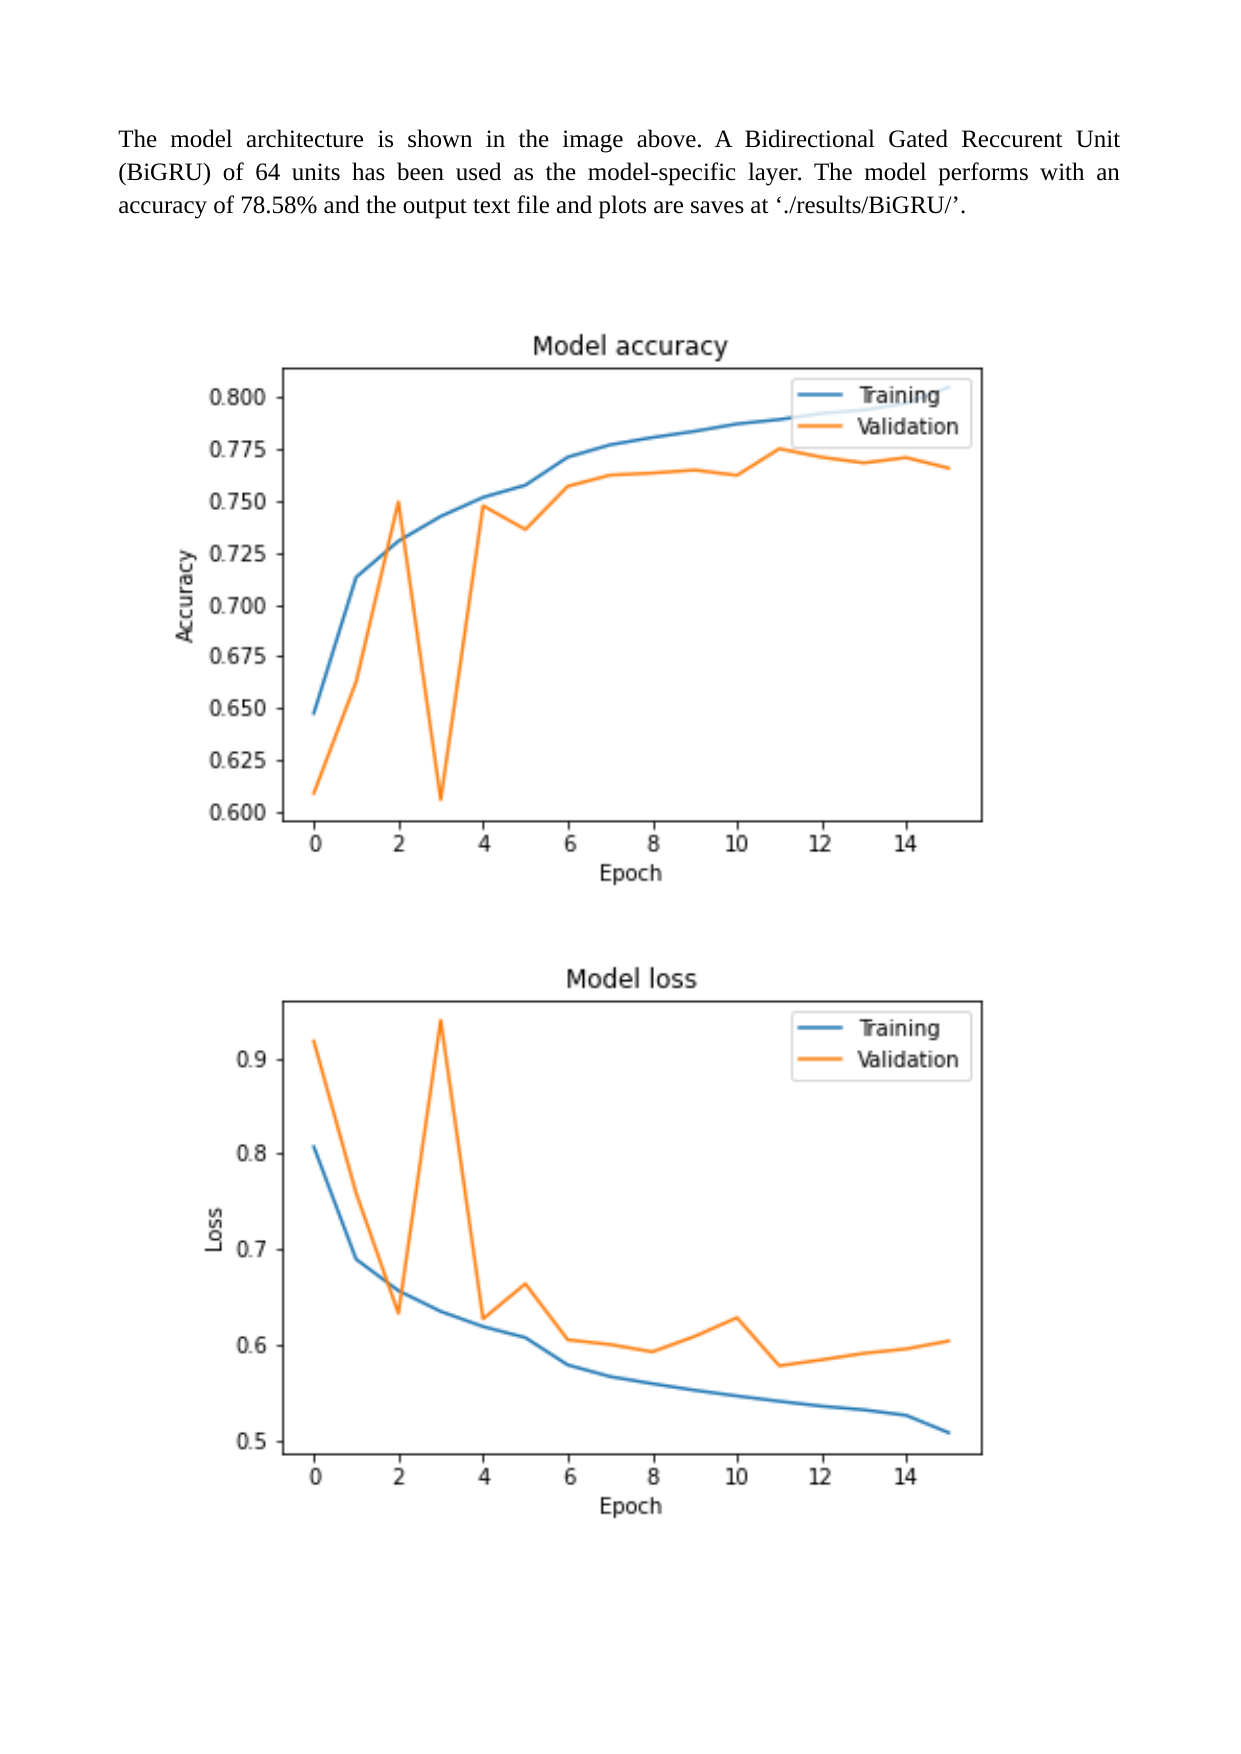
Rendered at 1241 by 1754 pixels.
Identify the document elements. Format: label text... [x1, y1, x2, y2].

text The model architecture is shown in the image above. A Bidirectional Gated Reccurent Unit (BiGRU) of 64 units has been used as the model-specific layer. The model performs with an accuracy of 78.58% and the output text file and plots are saves at ‘./results/BiGRU/’. [118, 124, 1122, 219]
